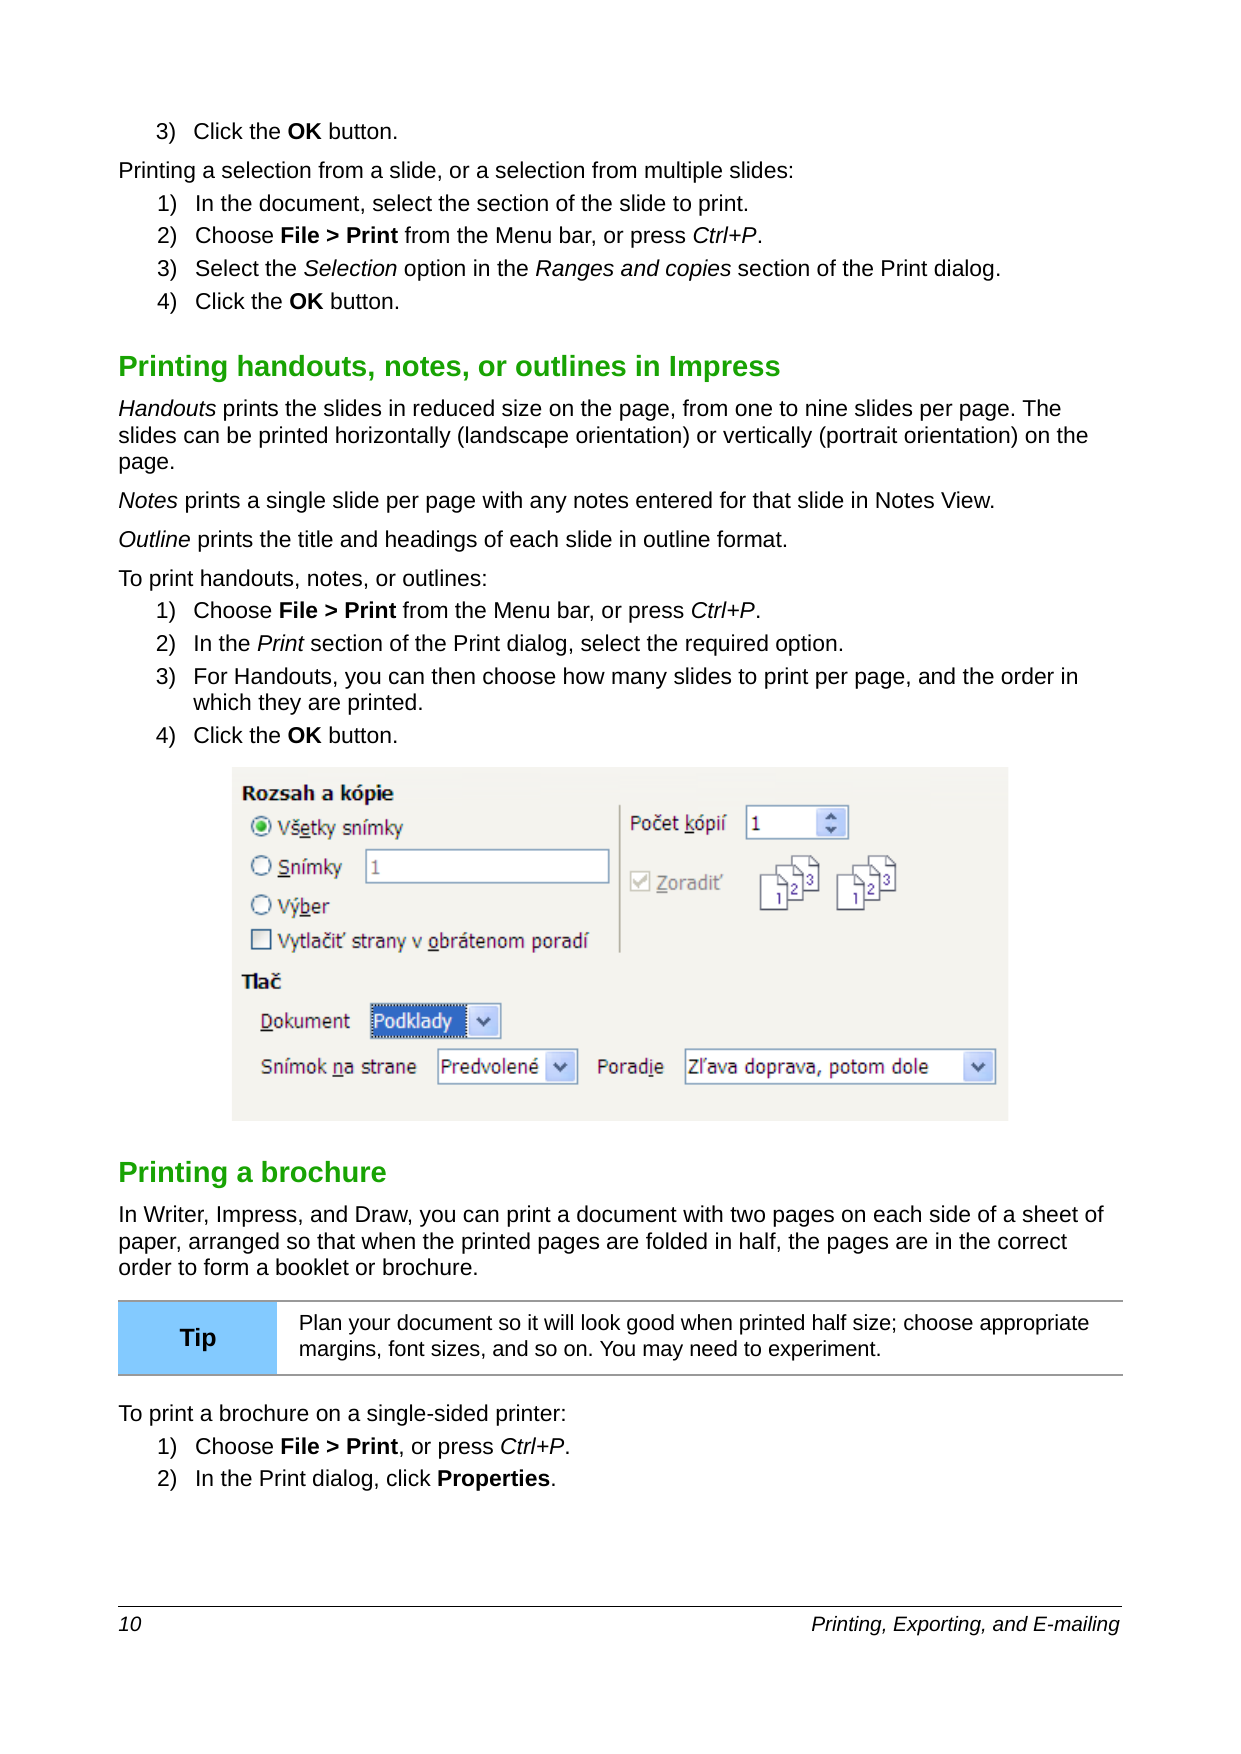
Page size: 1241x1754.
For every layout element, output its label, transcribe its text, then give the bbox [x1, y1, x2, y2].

subtitle Printing a brochure [118, 1156, 1122, 1189]
list For Handouts, you can then choose how many slides to print per page, and the order in which they are printed. [156, 663, 1122, 715]
list In the Print dialog, click Properties. [177, 1465, 1122, 1492]
list In the Print section of the Print dialog, select the required option. [156, 630, 1122, 656]
list In the document, select the section of the slide to print. [177, 190, 1122, 216]
list To print a brochure on a single-sided printer: [118, 1400, 1122, 1426]
list Click the OK button. [177, 288, 1122, 314]
list To print handouts, notes, or outlines: [118, 565, 1122, 591]
list Select the Selection option in the Ranges and copies section of the Print dialog. [177, 255, 1122, 281]
table_header Plan your document so it will look good when printed half size; choose appropriate margins, font sizes, and so on. You may need to experiment. [278, 1302, 1123, 1374]
list Choose File > Print from the Menu bar, or press Ctrl+P. [156, 597, 1122, 624]
list Click the OK button. [156, 722, 1122, 748]
list Choose File > Print from the Menu bar, or press Ctrl+P. [177, 222, 1122, 249]
text Handouts prints the slides in reduced size on the page, from one to nine slides per page. The slides can be printed horizontally (landscape orientation) or vertically (portrait orientation) on the page. [118, 395, 1122, 474]
list Printing a selection from a slide, or a selection from multiple slides: [118, 157, 1122, 183]
text Notes prints a single slide per page with any notes entered for that slide in Notes View. [118, 487, 1122, 513]
text Outline prints the title and headings of each slide in outline format. [118, 526, 1122, 552]
text In Writer, Impress, and Draw, you can print a document with two pages on each side of a sheet of paper, arranged so that when the printed pages are folded in half, the pages are in the correct order to form a booklet or brochure. [118, 1201, 1122, 1281]
subtitle Printing handouts, notes, or outlines in Impress [118, 349, 1122, 383]
table_header Tip [118, 1302, 277, 1374]
list Click the OK button. [156, 118, 1122, 144]
list Choose File > Print, or press Ctrl+P. [177, 1433, 1122, 1459]
picture [231, 767, 1009, 1121]
